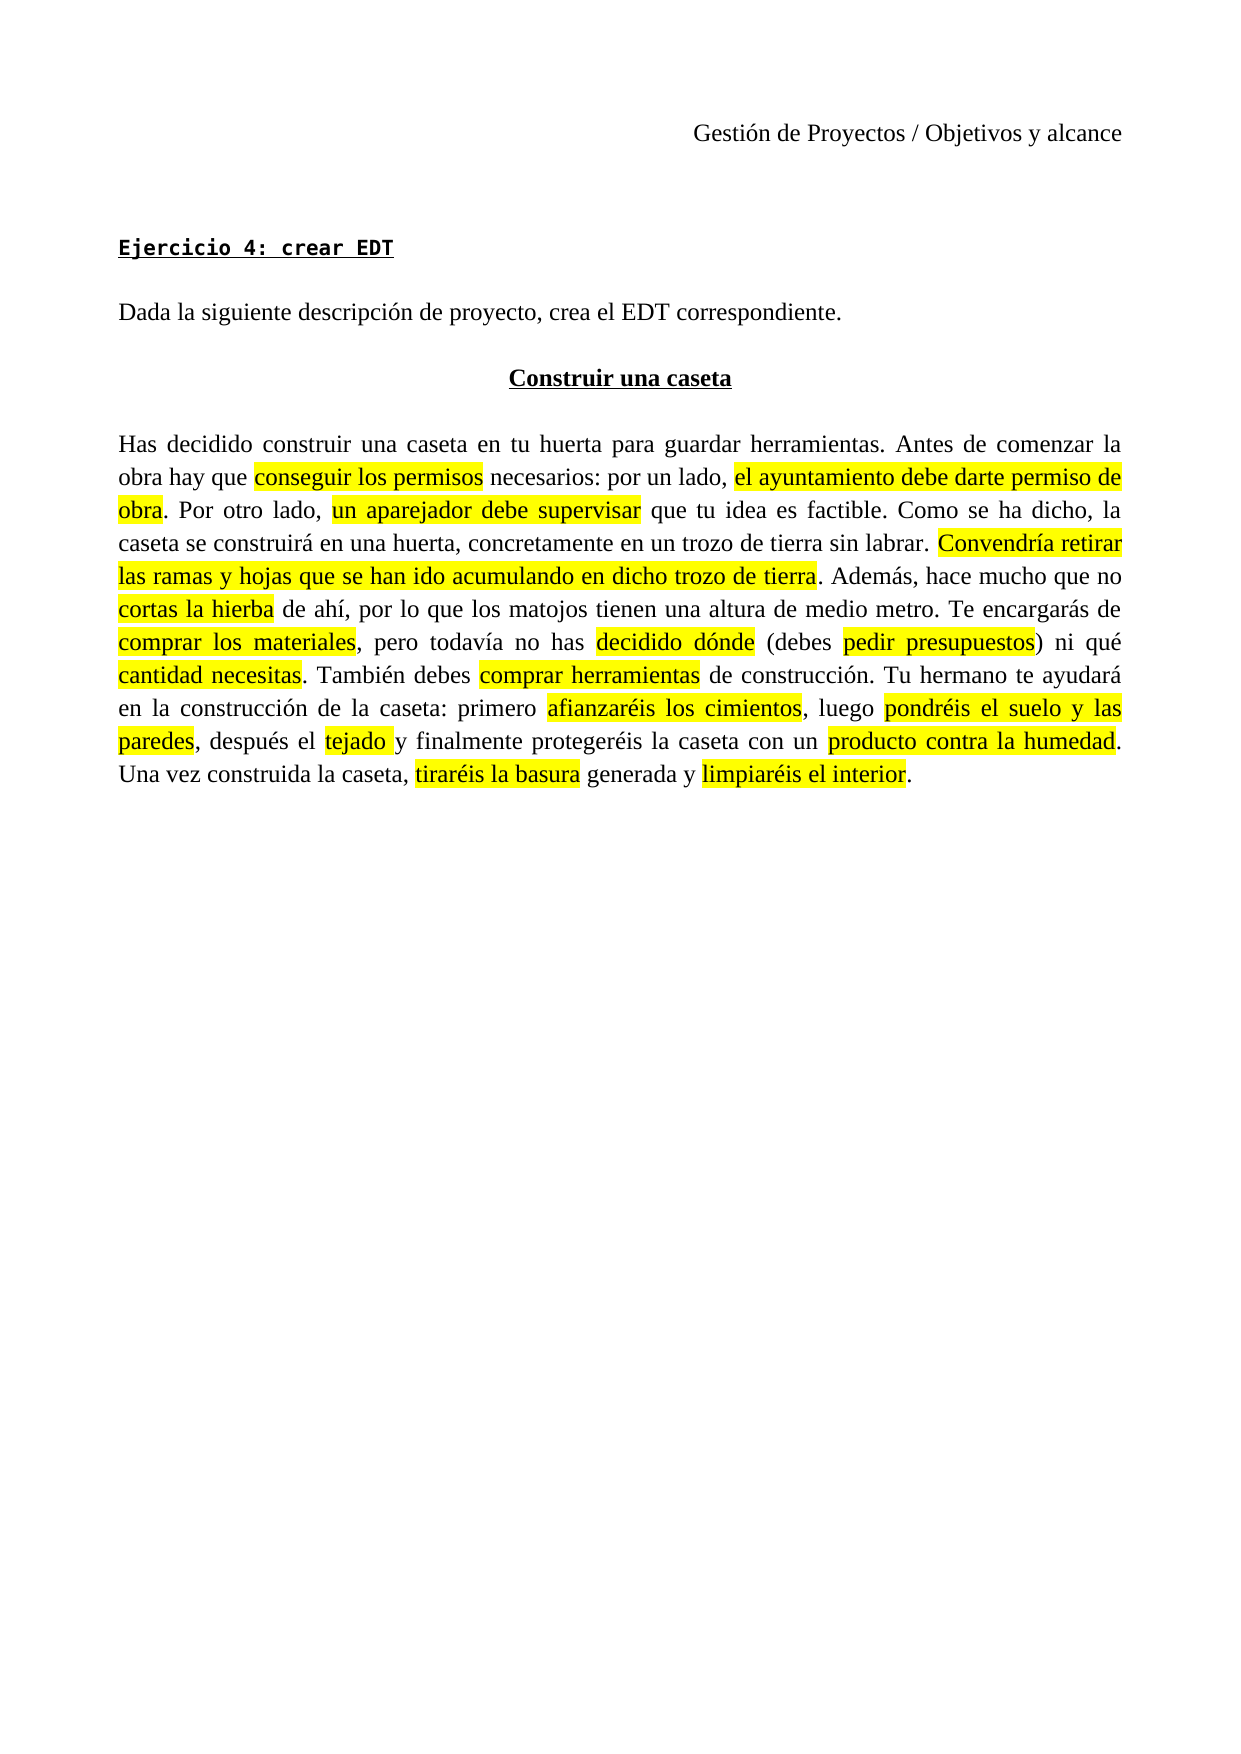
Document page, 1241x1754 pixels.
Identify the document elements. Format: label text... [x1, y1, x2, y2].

text Dada la siguiente descripción de proyecto, crea el EDT correspondiente. [118, 297, 1122, 326]
text Has decidido construir una caseta en tu huerta para guardar herramientas. Antes de comenzar la obra hay que conseguir los permisos necesarios: por un lado, el ayuntamiento debe darte permiso de obra. Por otro lado, un aparejador debe supervisar que tu idea es factible. Como se ha dicho, la caseta se construirá en una huerta, concretamente en un trozo de tierra sin labrar. Convendría retirar las ramas y hojas que se han ido acumulando en dicho trozo de tierra. Además, hace mucho que no cortas la hierba de ahí, por lo que los matojos tienen una altura de medio metro. Te encargarás de comprar los materiales, pero todavía no has decidido dónde (debes pedir presupuestos) ni qué cantidad necesitas. También debes comprar herramientas de construcción. Tu hermano te ayudará en la construcción de la caseta: primero afianzaréis los cimientos, luego pondréis el suelo y las paredes, después el tejado y finalmente protegeréis la caseta con un producto contra la humedad. Una vez construida la caseta, tiraréis la basura generada y limpiaréis el interior. [118, 429, 1122, 788]
text Construir una caseta [118, 363, 1122, 392]
text Ejercicio 4: crear EDT [118, 236, 1122, 261]
